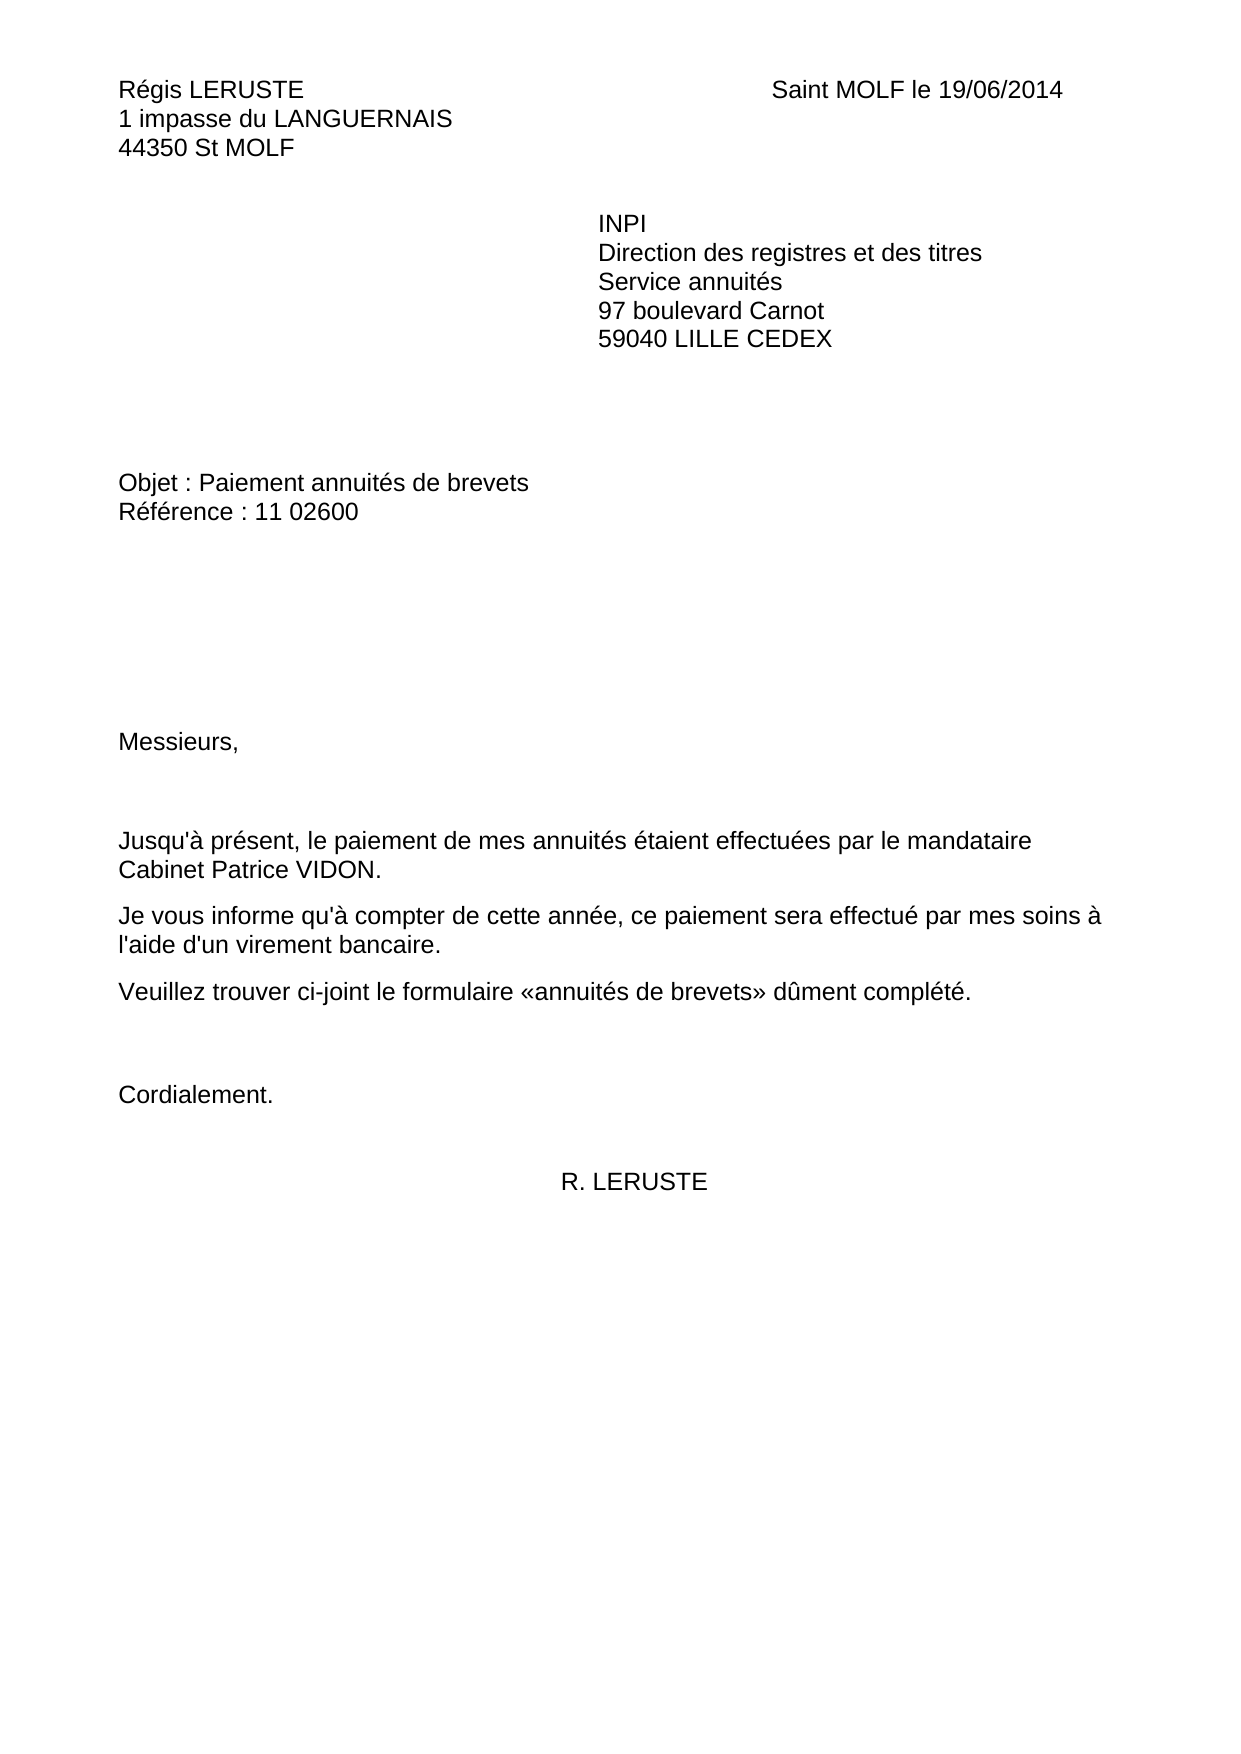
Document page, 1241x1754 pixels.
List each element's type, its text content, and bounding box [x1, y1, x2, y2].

text Jusqu'à présent, le paiement de mes annuités étaient effectuées par le mandataire Cabinet Patrice VIDON. [118, 826, 1122, 884]
text R. LERUSTE [487, 1167, 1122, 1196]
table_header INPI Direction des registres et des titres Service annuités 97 boulevard Carnot 59040 LILLE CEDEX [591, 209, 1070, 382]
table_cell Objet : Paiement annuités de brevets Référence : 11 02600 [111, 382, 1070, 554]
table_header [111, 209, 591, 382]
text Messieurs, [118, 727, 1122, 756]
text Cordialement. [118, 1081, 1122, 1109]
text Veuillez trouver ci-joint le formulaire «annuités de brevets» dûment complété. [118, 977, 1122, 1005]
text Je vous informe qu'à compter de cette année, ce paiement sera effectué par mes soins à l'aide d'un virement bancaire. [118, 901, 1122, 959]
